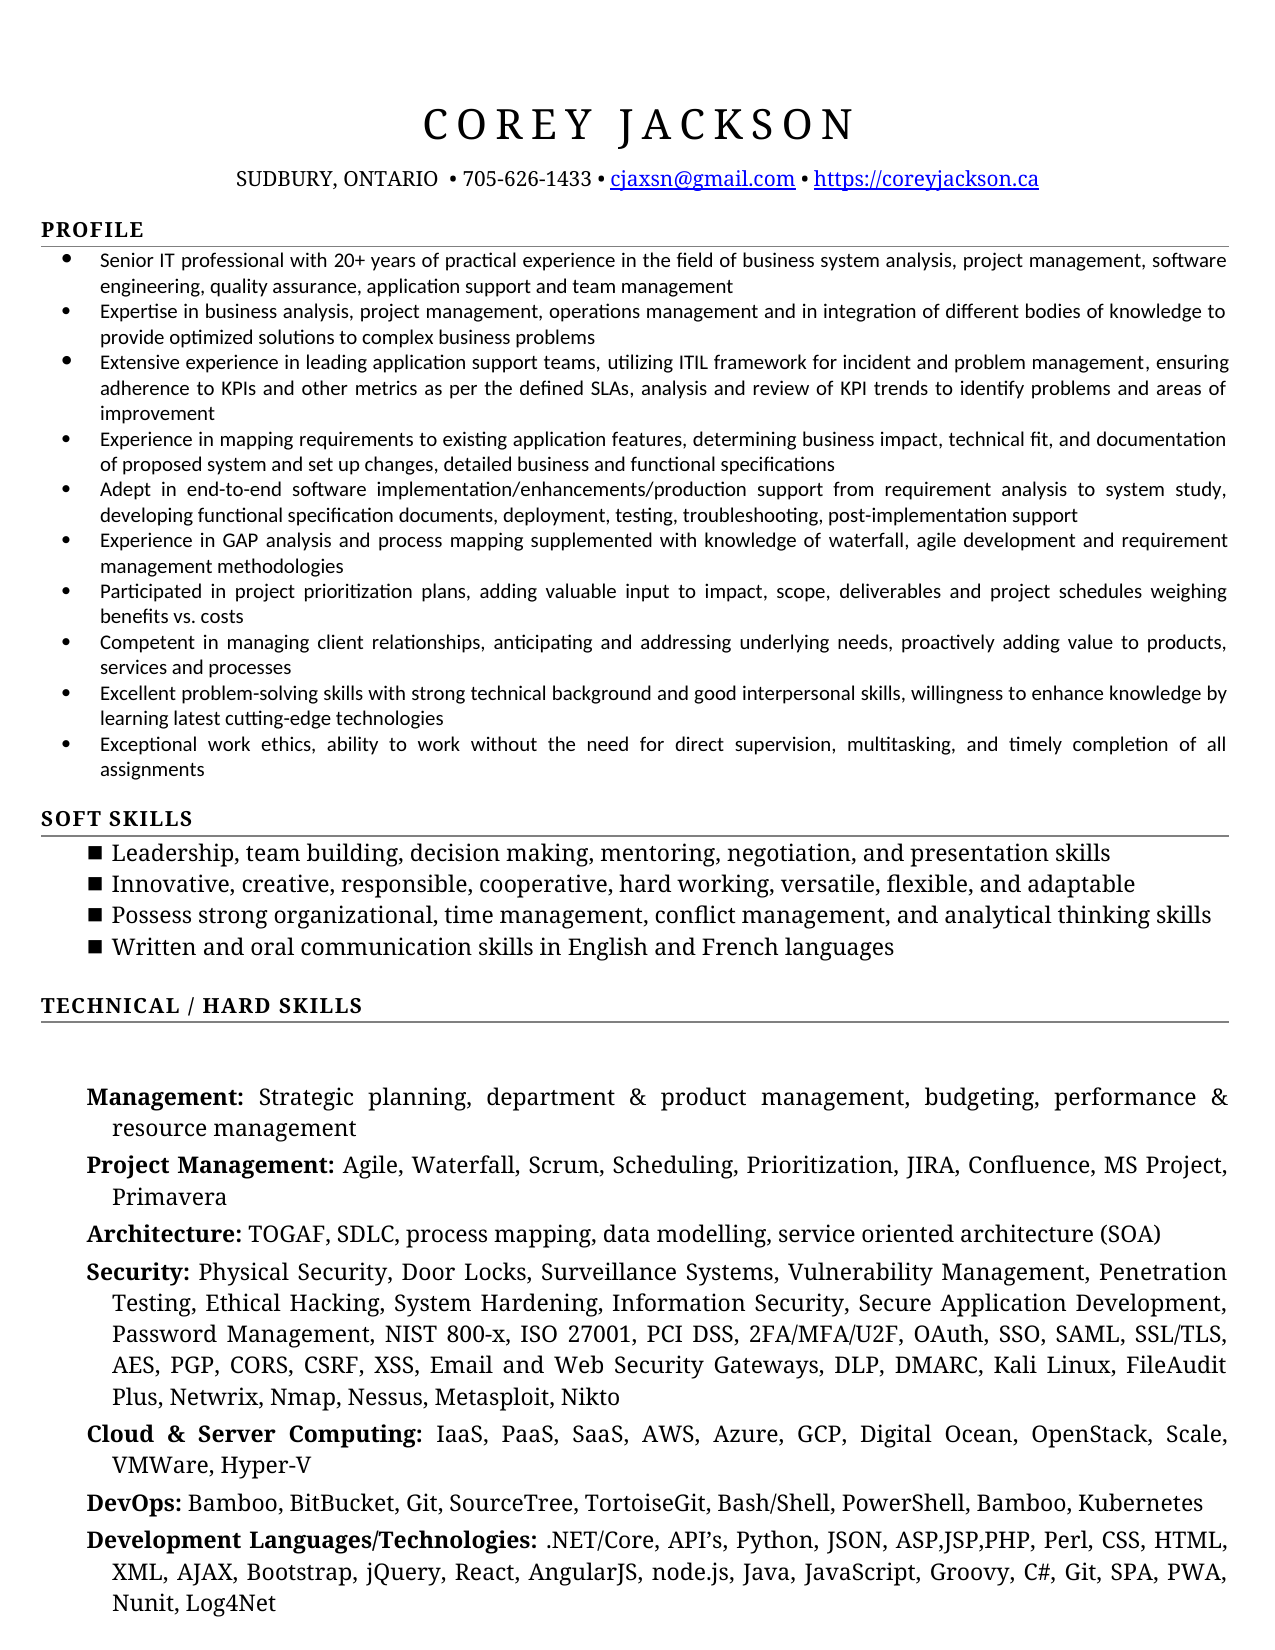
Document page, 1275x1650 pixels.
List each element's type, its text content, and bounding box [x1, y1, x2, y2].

table_cell Technical / HARD Skills [30, 968, 1240, 1023]
table_cell [30, 837, 75, 968]
table_cell Leadership, team building, decision making, mentoring, negotiation, and presentation skills Innovative, creative, responsible, cooperative, hard working, versatile, flexible, and adaptable Possess strong organizational, time management, conflict management, and analytical thinking skills Written and oral communication skills in English and French languages [75, 837, 1240, 968]
table_cell Senior IT professional with 20+ years of practical experience in the field of business system analysis, project management, software engineering, quality assurance, application support and team management Expertise in business analysis, project management, operations management and in integration of different bodies of knowledge to provide optimized solutions to complex business problems Extensive experience in leading application support teams, utilizing ITIL framework for incident and problem management, ensuring adherence to KPIs and other metrics as per the defined SLAs, analysis and review of KPI trends to identify problems and areas of improvement Experience in mapping requirements to existing application features, determining business impact, technical fit, and documentation of proposed system and set up changes, detailed business and functional specifications Adept in end-to-end software implementation/enhancements/production support from requirement analysis to system study, developing functional specification documents, deployment, testing, troubleshooting, post-implementation support Experience in GAP analysis and process mapping supplemented with knowledge of waterfall, agile development and requirement management methodologies Participated in project prioritization plans, adding valuable input to impact, scope, deliverables and project schedules weighing benefits vs. costs Competent in managing client relationships, anticipating and addressing underlying needs, proactively adding value to products, services and processes Excellent problem-solving skills with strong technical background and good interpersonal skills, willingness to enhance knowledge by learning latest cutting-edge technologies Exceptional work ethics, ability to work without the need for direct supervision, multitasking, and timely completion of all assignments SOFT Skills [30, 248, 1240, 837]
table_cell [75, 1023, 1240, 1074]
text Corey Jackson [29, 95, 1246, 152]
table_cell [30, 1074, 75, 1624]
text SUDBURY, ONTARIO • 705-626-1433 • cjaxsn@gmail.com • https://coreyjackson.ca [29, 164, 1246, 192]
table_cell [30, 1023, 75, 1074]
table_cell Management: Strategic planning, department & product management, budgeting, performance & resource management Project Management: Agile, Waterfall, Scrum, Scheduling, Prioritization, JIRA, Confluence, MS Project, Primavera Architecture: TOGAF, SDLC, process mapping, data modelling, service oriented architecture (SOA) Security: Physical Security, Door Locks, Surveillance Systems, Vulnerability Management, Penetration Testing, Ethical Hacking, System Hardening, Information Security, Secure Application Development, Password Management, NIST 800-x, ISO 27001, PCI DSS, 2FA/MFA/U2F, OAuth, SSO, SAML, SSL/TLS, AES, PGP, CORS, CSRF, XSS, Email and Web Security Gateways, DLP, DMARC, Kali Linux, FileAudit Plus, Netwrix, Nmap, Nessus, Metasploit, Nikto Cloud & Server Computing: IaaS, PaaS, SaaS, AWS, Azure, GCP, Digital Ocean, OpenStack, Scale, VMWare, Hyper-V DevOps: Bamboo, BitBucket, Git, SourceTree, TortoiseGit, Bash/Shell, PowerShell, Bamboo, Kubernetes Development Languages/Technologies: .NET/Core, API’s, Python, JSON, ASP,JSP,PHP, Perl, CSS, HTML, XML, AJAX, Bootstrap, jQuery, React, AngularJS, node.js, Java, JavaScript, Groovy, C#, Git, SPA, PWA, Nunit, Log4Net [75, 1074, 1240, 1624]
table_header PROFILE [30, 193, 1240, 247]
